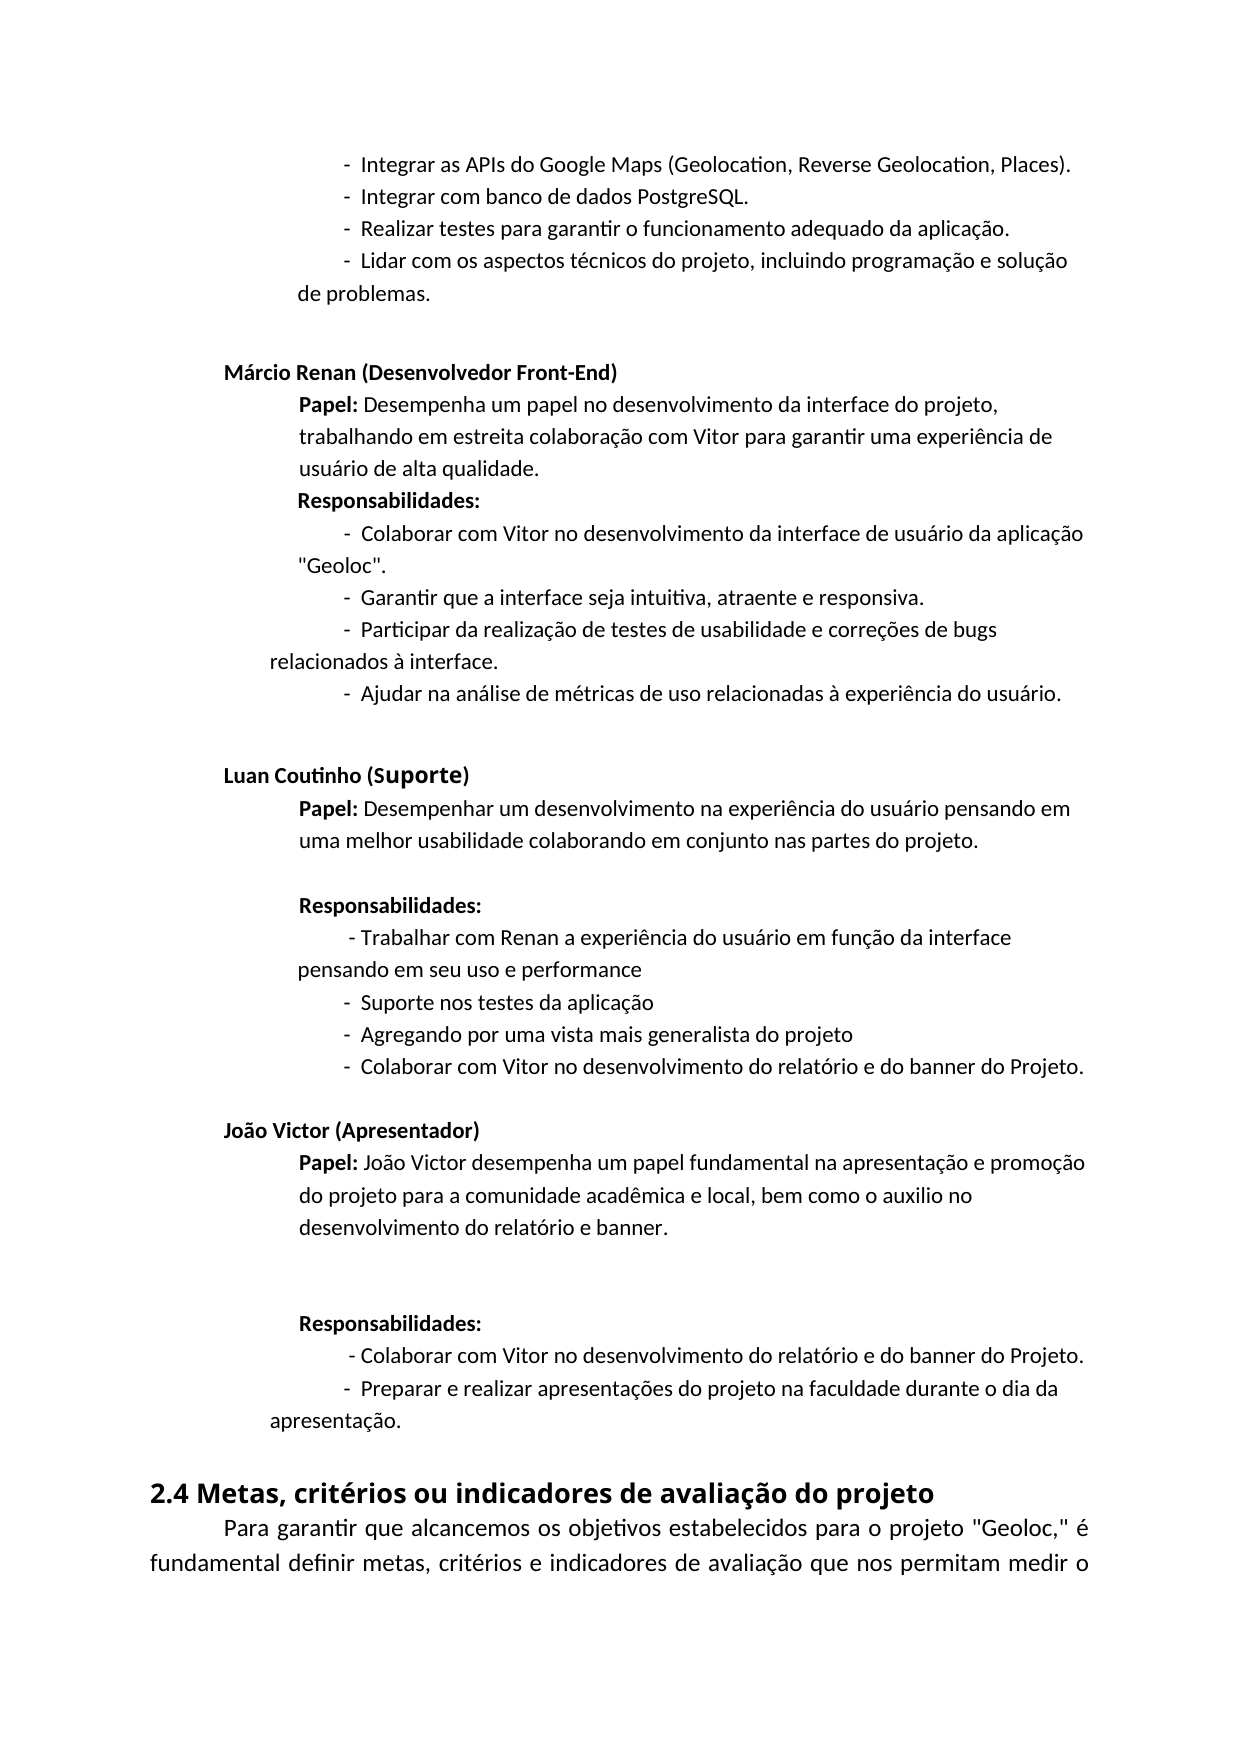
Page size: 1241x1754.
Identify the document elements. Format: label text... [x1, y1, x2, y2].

text - Colaborar com Vitor no desenvolvimento do relatório e do banner do Projeto. [297, 1052, 1090, 1080]
text - Colaborar com Vitor no desenvolvimento do relatório e do banner do Projeto. [297, 1342, 1090, 1370]
text - Preparar e realizar apresentações do projeto na faculdade durante o dia da apresentação. [269, 1374, 1090, 1434]
text Luan Coutinho (Suporte) [150, 758, 1090, 790]
text - Lidar com os aspectos técnicos do projeto, incluindo programação e solução de problemas. [297, 247, 1090, 307]
text - Suporte nos testes da aplicação [297, 988, 1090, 1016]
text - Garantir que a interface seja intuitiva, atraente e responsiva. [269, 583, 1090, 611]
text Para garantir que alcancemos os objetivos estabelecidos para o projeto "Geoloc," é fundamental definir metas, critérios e indicadores de avaliação que nos permitam medir o [150, 1512, 1090, 1578]
text Márcio Renan (Desenvolvedor Front-End) [150, 358, 1090, 386]
text - Participar da realização de testes de usabilidade e correções de bugs relacionados à interface. [269, 615, 1090, 675]
text - Agregando por uma vista mais generalista do projeto [297, 1020, 1090, 1048]
text Papel: Desempenhar um desenvolvimento na experiência do usuário pensando em uma melhor usabilidade colaborando em conjunto nas partes do projeto. [299, 794, 1090, 855]
text - Colaborar com Vitor no desenvolvimento da interface de usuário da aplicação "Geoloc". [297, 519, 1090, 579]
text Responsabilidades: [299, 891, 1090, 919]
subtitle 2.4 Metas, critérios ou indicadores de avaliação do projeto [150, 1474, 1090, 1511]
text Papel: João Victor desempenha um papel fundamental na apresentação e promoção do projeto para a comunidade acadêmica e local, bem como o auxilio no desenvolvimento do relatório e banner. [299, 1148, 1090, 1241]
text Responsabilidades: [299, 1309, 1090, 1337]
text - Trabalhar com Renan a experiência do usuário em função da interface pensando em seu uso e performance [297, 923, 1090, 983]
text João Victor (Apresentador) [150, 1116, 1090, 1144]
text Responsabilidades: [224, 486, 1090, 514]
text - Integrar as APIs do Google Maps (Geolocation, Reverse Geolocation, Places). [269, 150, 1090, 178]
text - Integrar com banco de dados PostgreSQL. [269, 182, 1090, 210]
text - Realizar testes para garantir o funcionamento adequado da aplicação. [269, 214, 1090, 242]
text Papel: Desempenha um papel no desenvolvimento da interface do projeto, trabalhando em estreita colaboração com Vitor para garantir uma experiência de usuário de alta qualidade. [299, 390, 1090, 482]
text - Ajudar na análise de métricas de uso relacionadas à experiência do usuário. [269, 679, 1090, 708]
